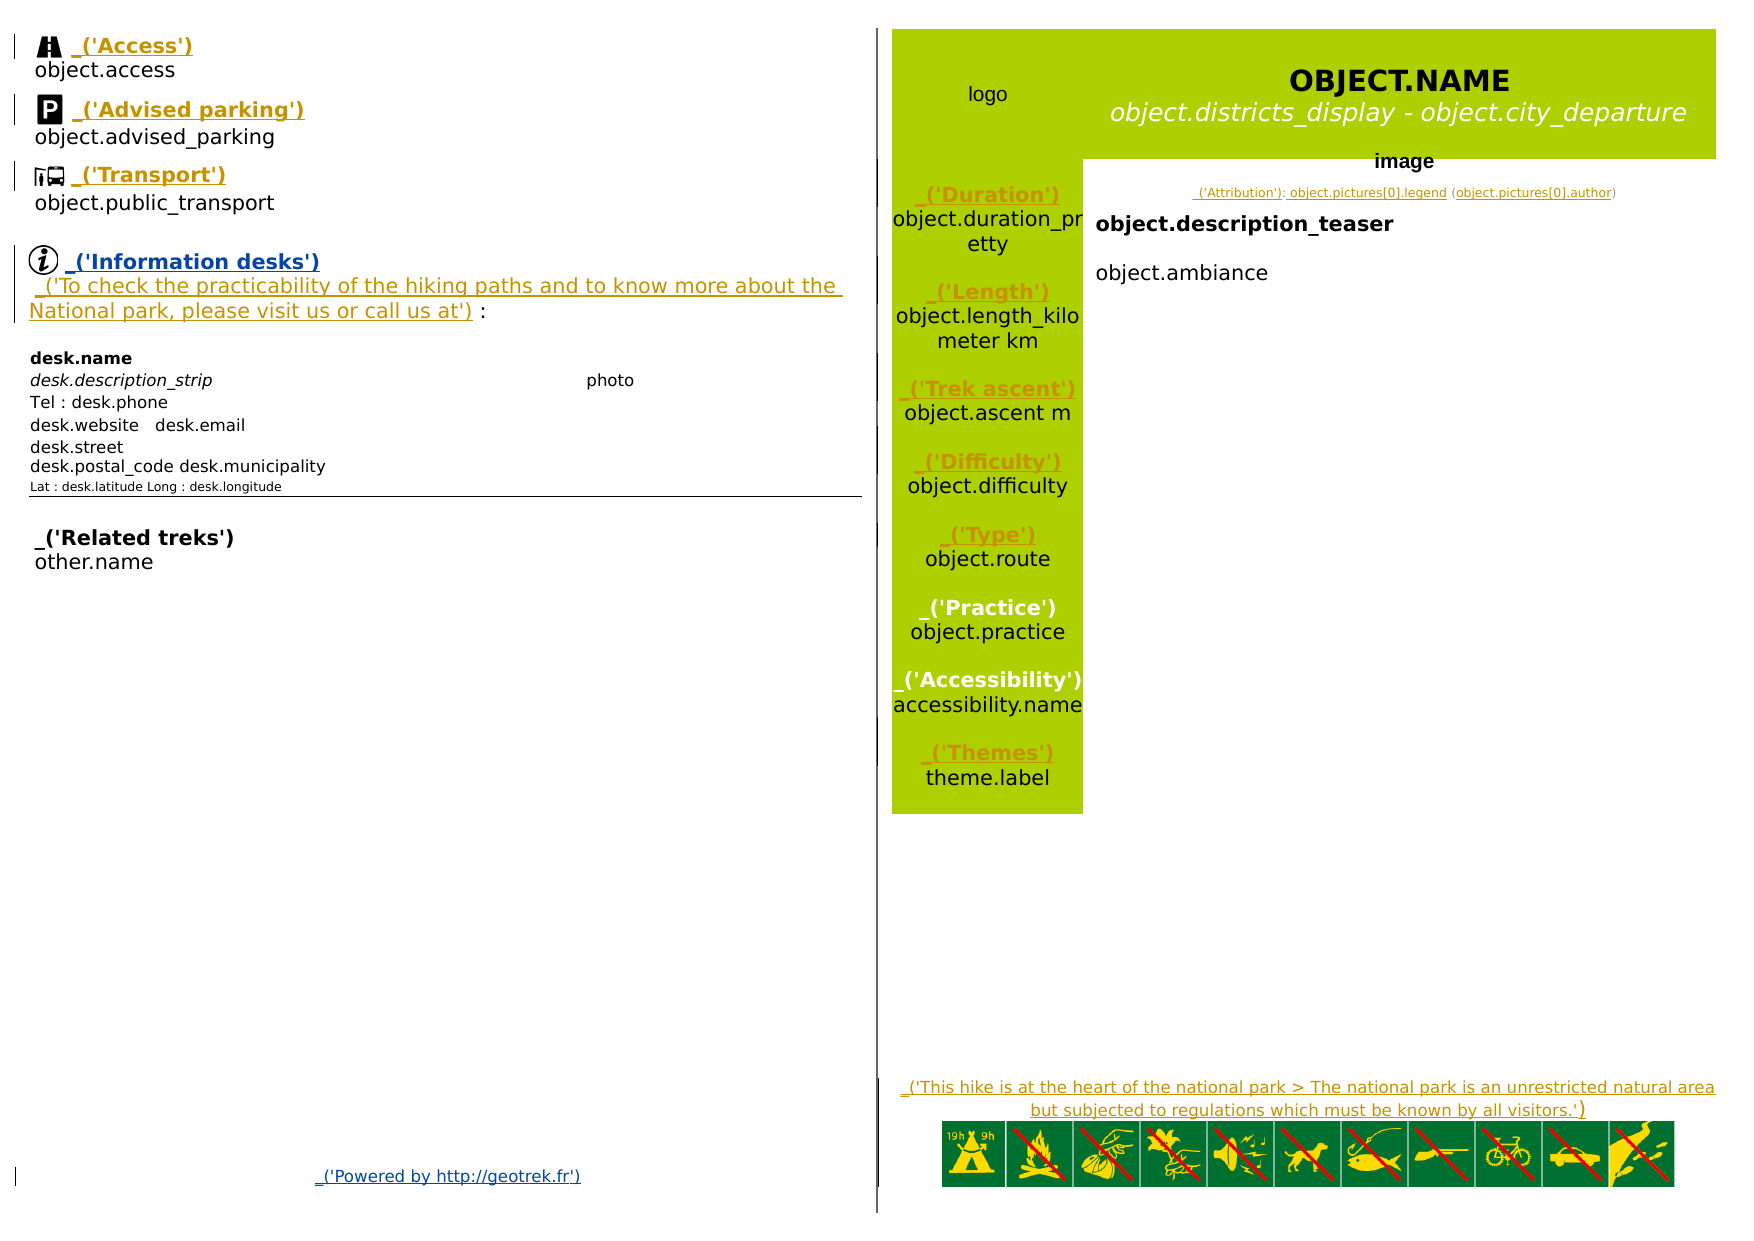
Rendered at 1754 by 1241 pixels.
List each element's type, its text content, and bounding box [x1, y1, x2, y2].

table_header desk.name [29, 348, 585, 370]
table_header _('Duration') object.duration_pretty _('Length') object.length_kilometer km _('Trek ascent') object.ascent m _('Difficulty') object.difficulty _('Type') object.route _('Practice') object.practice _('Accessibility') accessibility.name _('Themes') theme.label [892, 159, 1083, 814]
table_header logo [892, 29, 1084, 159]
table_cell _('Attribution'): object.pictures[0].legend (object.pictures[0].author) [1084, 188, 1383, 200]
table_header object.name object.districts_display - object.city_departure [1084, 29, 1716, 159]
picture [34, 160, 65, 191]
table_cell [585, 478, 862, 496]
table_cell _('Attribution'): object.pictures[0].legend (object.pictures[0].author) [1399, 188, 1549, 200]
text _('To check the practicability of the hiking paths and to know more about the National park, please visit us or call us at') : [28, 274, 862, 347]
table_header _('Powered by http://geotrek.fr') [30, 1167, 865, 1186]
picture [28, 245, 58, 275]
picture [942, 1121, 1675, 1187]
table_header _('Related treks') other.name [29, 497, 862, 580]
table_cell _('Attribution'): object.pictures[0].legend (object.pictures[0].author) [1565, 188, 1725, 200]
table_cell desk.website desk.email [29, 414, 585, 437]
table_header [585, 348, 862, 370]
table_header image [1084, 159, 1725, 188]
picture [34, 36, 64, 58]
table_cell desk.street desk.postal_code desk.municipality [29, 437, 585, 478]
picture [34, 94, 65, 125]
text _('Information desks') [28, 221, 862, 274]
table_cell _('Advised parking') object.advised_parking [29, 89, 862, 155]
table_header _('This hike is at the heart of the national park > The national park is an unrestricted natural area but subjected to regulations which must be known by all visitors.') [893, 1072, 1724, 1192]
table_cell object.description_teaser object.ambiance [1084, 200, 1725, 814]
table_cell Lat : desk.latitude Long : desk.longitude [29, 478, 585, 496]
table_cell Tel : desk.phone [29, 392, 585, 414]
table_cell photo [585, 370, 862, 478]
table_header _('Access') object.access [29, 29, 862, 88]
table_cell desk.description_strip [29, 370, 585, 392]
table_cell _('Transport') object.public_transport [29, 155, 862, 221]
